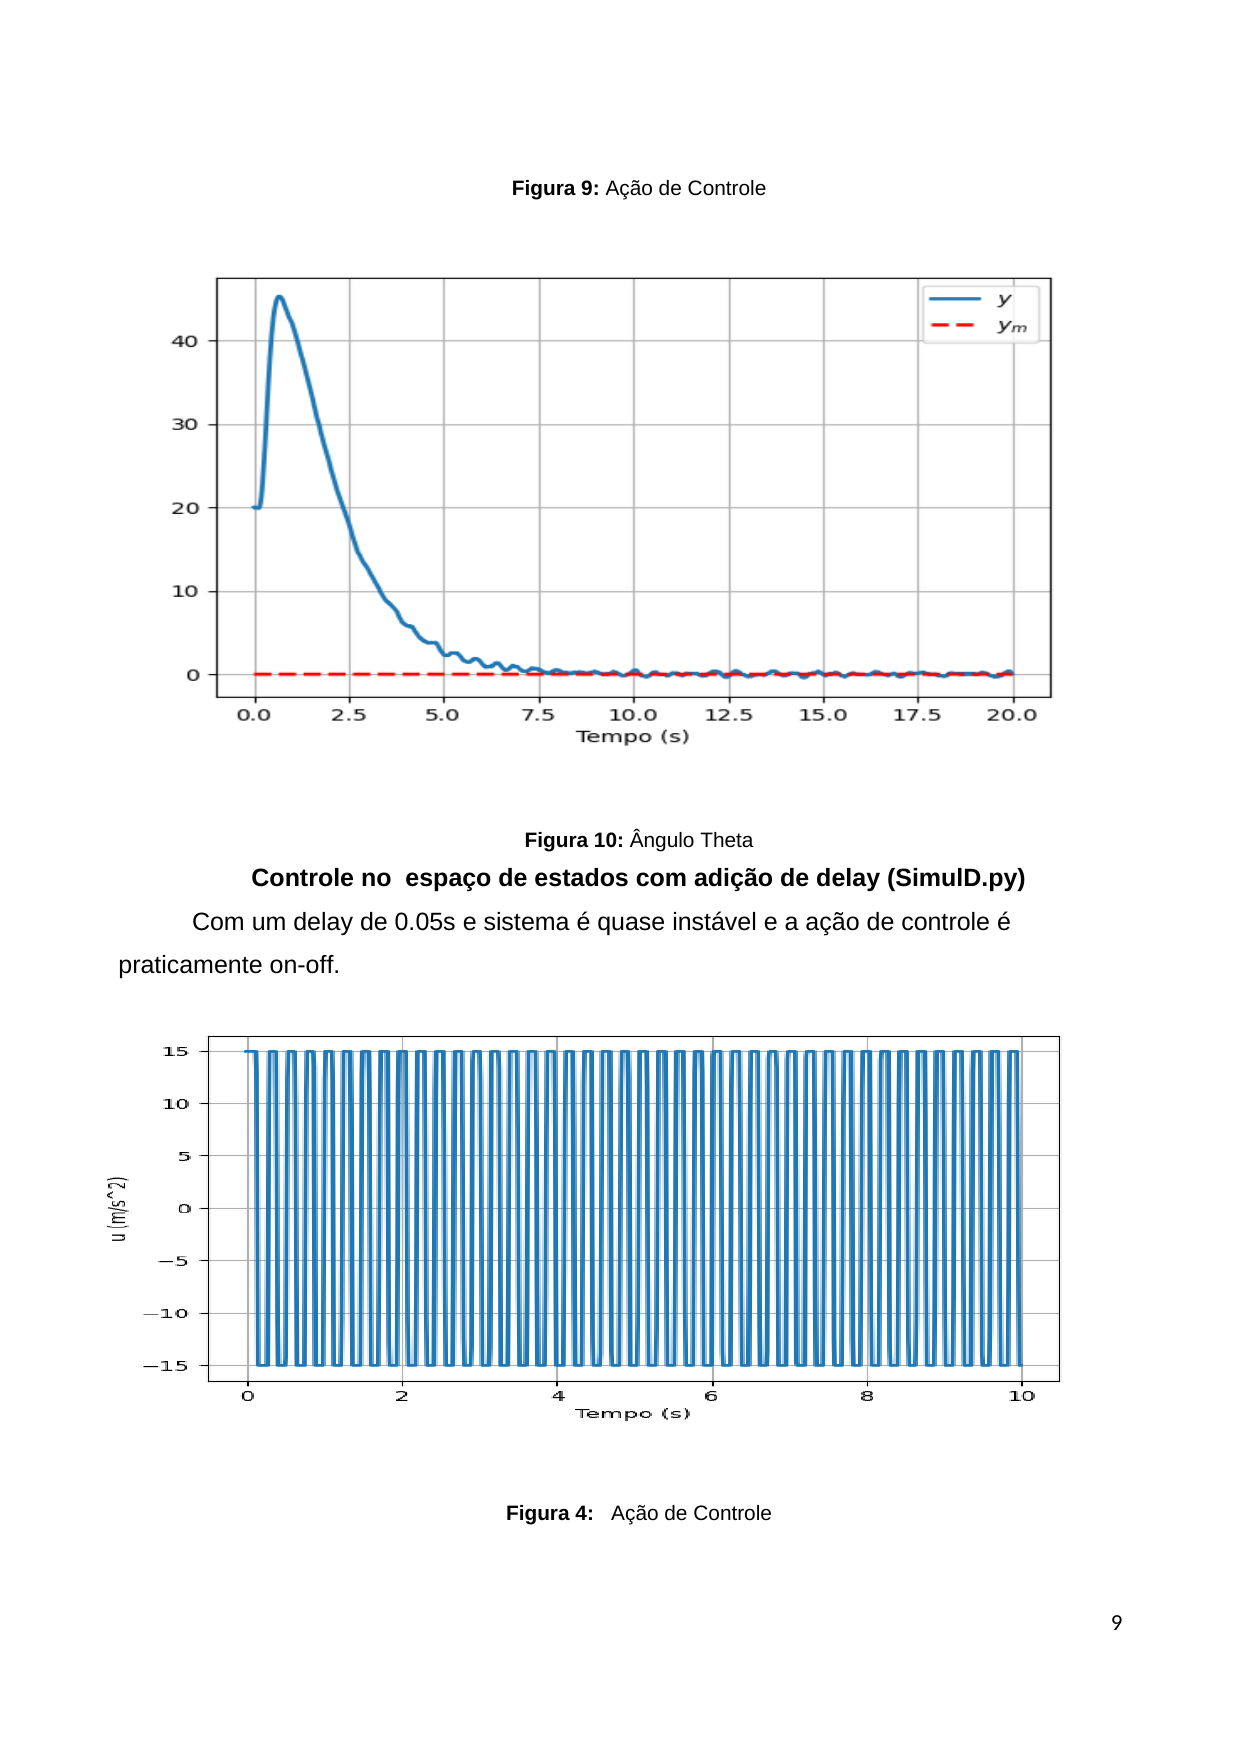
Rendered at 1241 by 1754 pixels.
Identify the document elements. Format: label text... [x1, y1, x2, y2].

text Controle no espaço de estados com adição de delay (SimulD.py) [118, 863, 1122, 892]
picture [82, 212, 1158, 757]
text Figura 9: Ação de Controle [118, 176, 1122, 199]
text Figura 4: Ação de Controle [118, 1501, 1122, 1524]
text Figura 10: Ângulo Theta [118, 827, 1122, 851]
text Com um delay de 0.05s e sistema é quase instável e a ação de controle é praticamente on-off. [118, 907, 1122, 978]
picture [72, 981, 1169, 1430]
